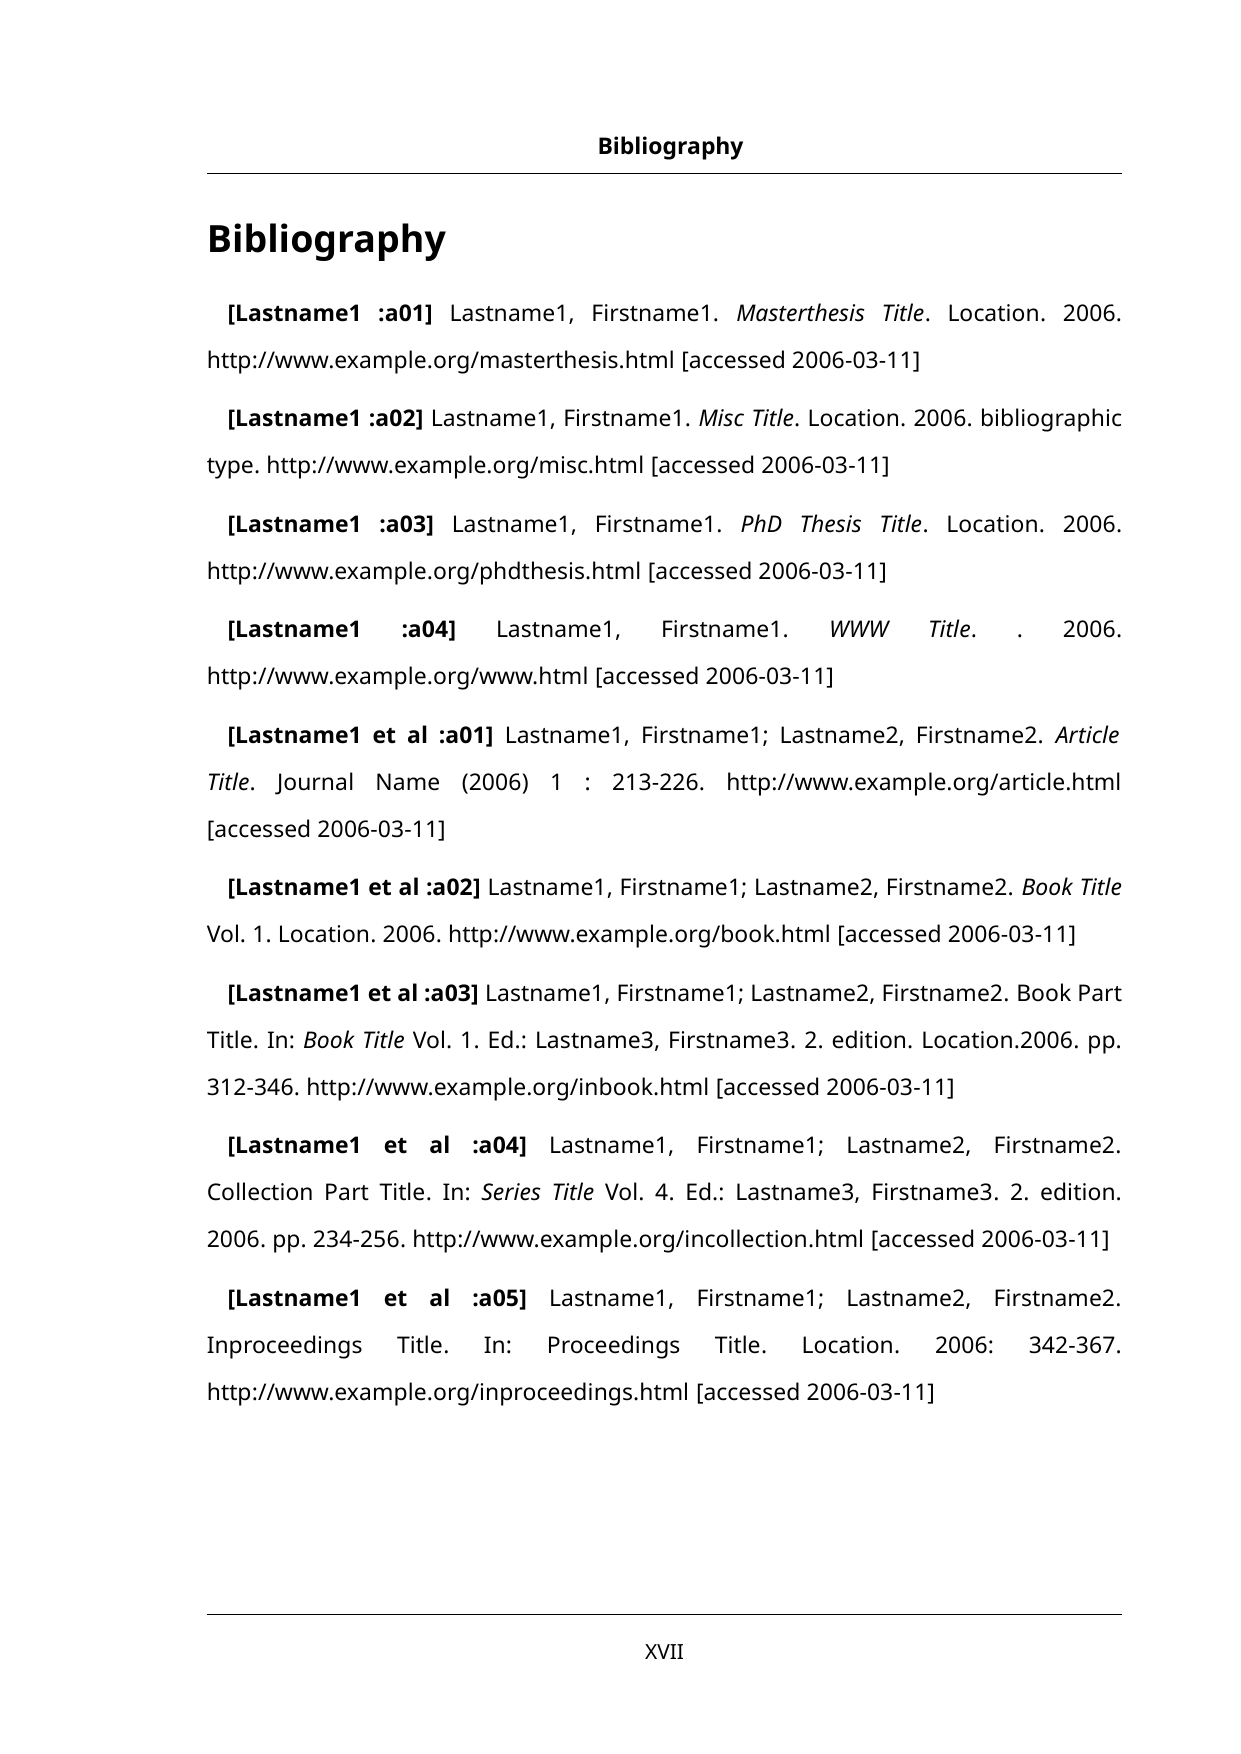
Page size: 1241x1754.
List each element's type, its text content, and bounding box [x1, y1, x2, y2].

subtitle [Lastname1 et al :a03] Lastname1, Firstname1; Lastname2, Firstname2. Book Part Title. In: Book Title Vol. 1. Ed.: Lastname3, Firstname3. 2. edition. Location.2006. pp. 312-346. http://www.example.org/inbook.html [accessed 2006-03-11] [207, 977, 1122, 1102]
subtitle [Lastname1 :a01] Lastname1, Firstname1. Masterthesis Title. Location. 2006. http://www.example.org/masterthesis.html [accessed 2006-03-11] [207, 297, 1122, 375]
subtitle [Lastname1 et al :a02] Lastname1, Firstname1; Lastname2, Firstname2. Book Title Vol. 1. Location. 2006. http://www.example.org/book.html [accessed 2006-03-11] [207, 871, 1122, 949]
subtitle [Lastname1 et al :a01] Lastname1, Firstname1; Lastname2, Firstname2. Article Title. Journal Name (2006) 1 : 213-226. http://www.example.org/article.html [accessed 2006-03-11] [207, 719, 1122, 844]
subtitle Bibliography [207, 212, 1122, 263]
subtitle [Lastname1 :a03] Lastname1, Firstname1. PhD Thesis Title. Location. 2006. http://www.example.org/phdthesis.html [accessed 2006-03-11] [207, 508, 1122, 586]
subtitle [Lastname1 :a04] Lastname1, Firstname1. WWW Title. . 2006. http://www.example.org/www.html [accessed 2006-03-11] [207, 613, 1122, 692]
subtitle [Lastname1 et al :a04] Lastname1, Firstname1; Lastname2, Firstname2. Collection Part Title. In: Series Title Vol. 4. Ed.: Lastname3, Firstname3. 2. edition. 2006. pp. 234-256. http://www.example.org/incollection.html [accessed 2006-03-11] [207, 1129, 1122, 1254]
subtitle [Lastname1 et al :a05] Lastname1, Firstname1; Lastname2, Firstname2. Inproceedings Title. In: Proceedings Title. Location. 2006: 342-367. http://www.example.org/inproceedings.html [accessed 2006-03-11] [207, 1282, 1122, 1407]
subtitle [Lastname1 :a02] Lastname1, Firstname1. Misc Title. Location. 2006. bibliographic type. http://www.example.org/misc.html [accessed 2006-03-11] [207, 402, 1122, 481]
